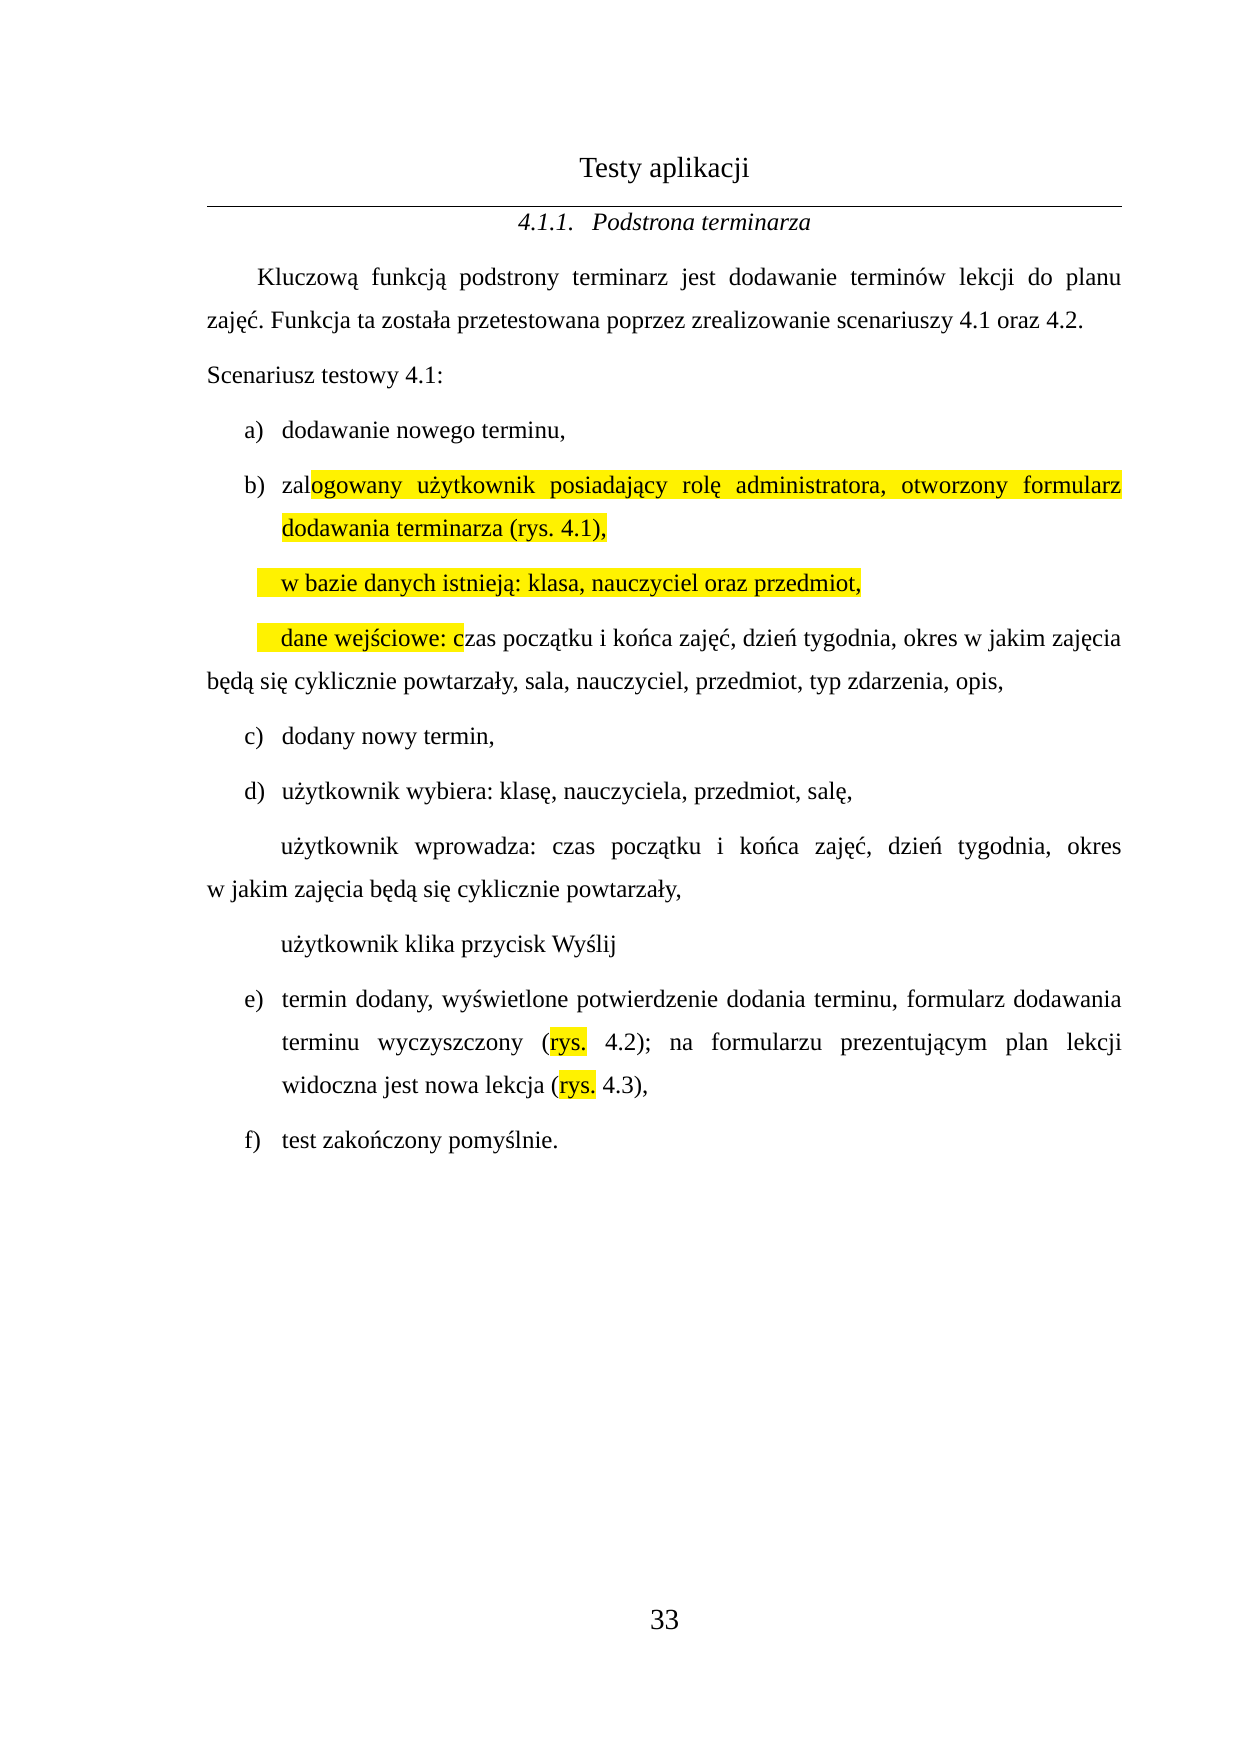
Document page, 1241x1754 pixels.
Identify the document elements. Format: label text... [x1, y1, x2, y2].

list dodany nowy termin, [244, 721, 1122, 750]
text w bazie danych istnieją: klasa, nauczyciel oraz przedmiot, [207, 568, 1122, 597]
text użytkownik klika przycisk Wyślij [207, 929, 1122, 957]
list zalogowany użytkownik posiadający rolę administratora, otworzony formularz dodawania terminarza (rys. 4.1), [244, 470, 1122, 542]
text dane wejściowe: czas początku i końca zajęć, dzień tygodnia, okres w jakim zajęcia będą się cyklicznie powtarzały, sala, nauczyciel, przedmiot, typ zdarzenia, opis, [207, 623, 1122, 695]
text Scenariusz testowy 4.1: [207, 360, 1122, 389]
subtitle Podstrona terminarza [207, 207, 1122, 235]
text Kluczową funkcją podstrony terminarz jest dodawanie terminów lekcji do planu zajęć. Funkcja ta została przetestowana poprzez zrealizowanie scenariuszy 4.1 oraz 4.2. [207, 262, 1122, 334]
list dodawanie nowego terminu, [244, 415, 1122, 444]
list test zakończony pomyślnie. [244, 1125, 1122, 1153]
text użytkownik wprowadza: czas początku i końca zajęć, dzień tygodnia, okres w jakim zajęcia będą się cyklicznie powtarzały, [207, 831, 1122, 903]
list użytkownik wybiera: klasę, nauczyciela, przedmiot, salę, [244, 776, 1122, 804]
list termin dodany, wyświetlone potwierdzenie dodania terminu, formularz dodawania terminu wyczyszczony (rys. 4.2); na formularzu prezentującym plan lekcji widoczna jest nowa lekcja (rys. 4.3), [244, 984, 1122, 1099]
